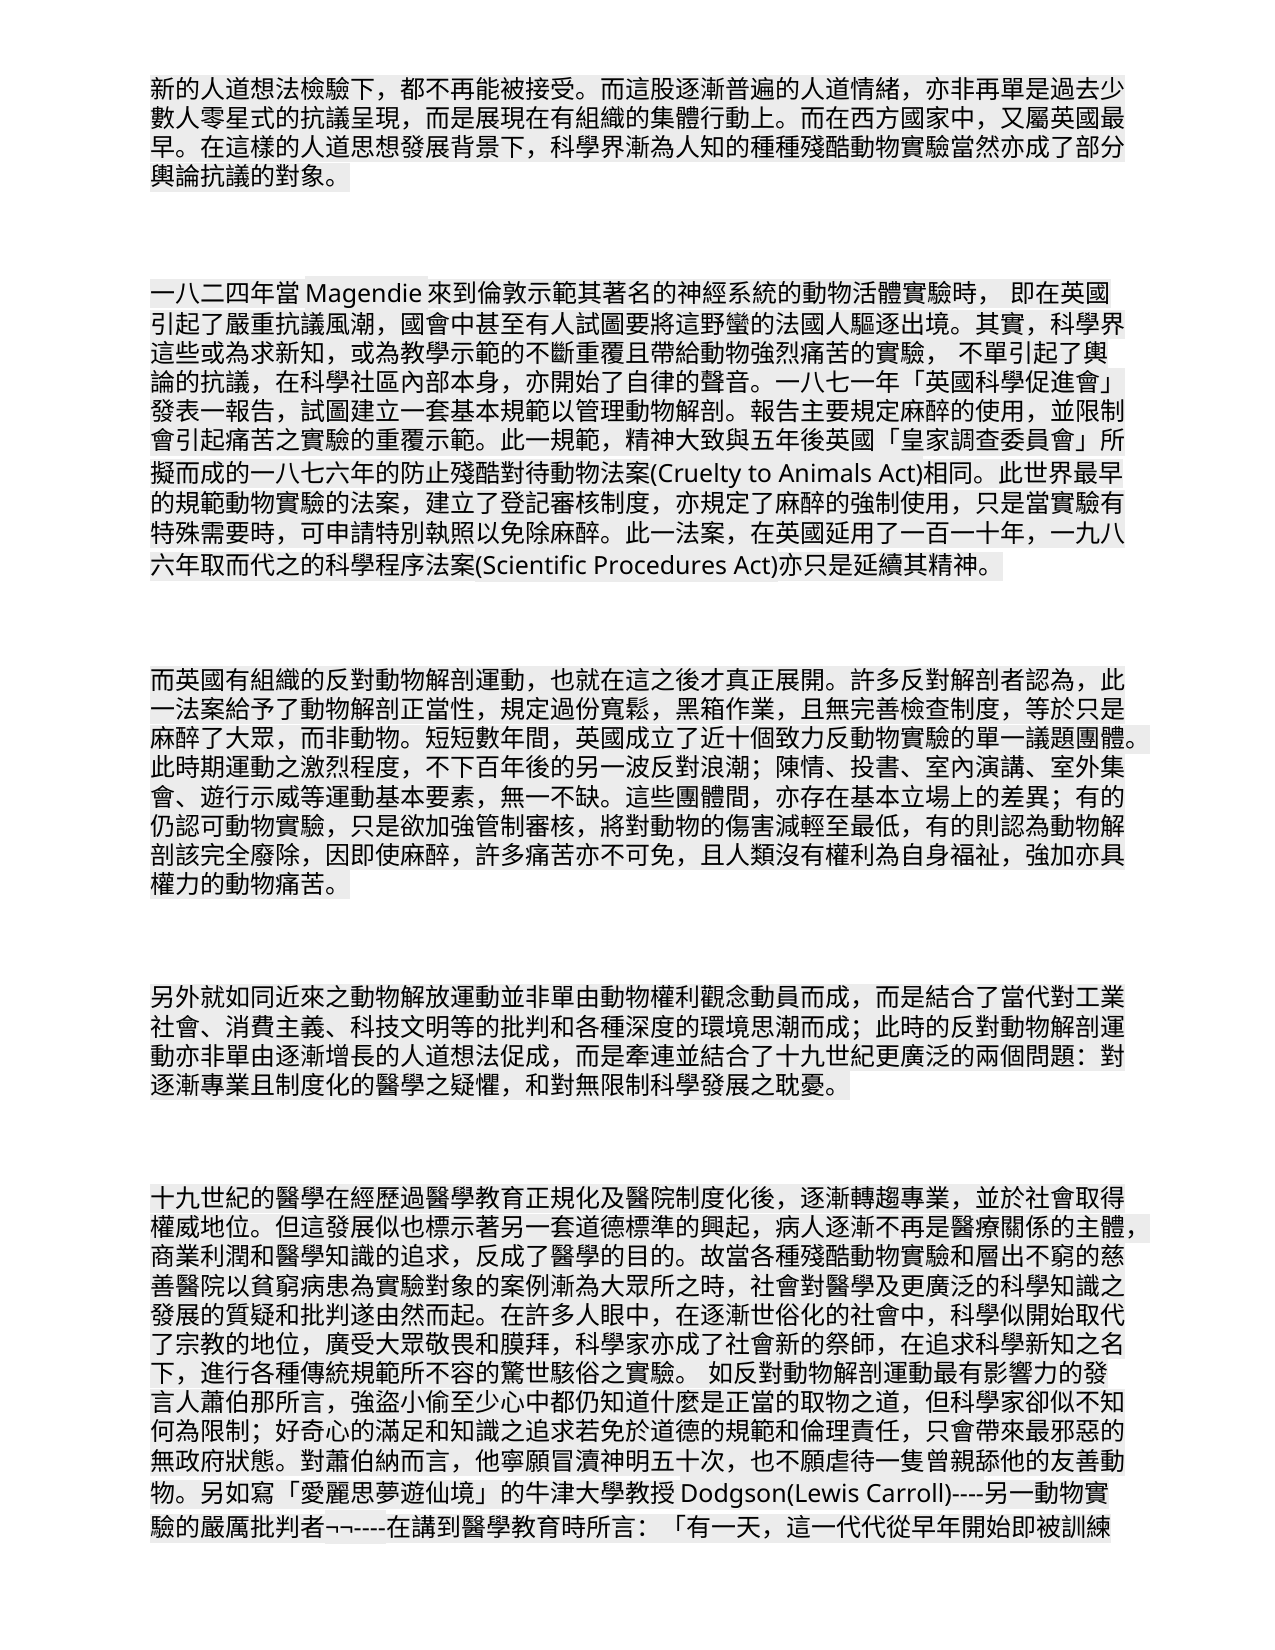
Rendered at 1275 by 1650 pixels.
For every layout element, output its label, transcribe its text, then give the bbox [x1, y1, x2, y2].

text 一八二四年當Magendie來到倫敦示範其著名的神經系統的動物活體實驗時， 即在英國引起了嚴重抗議風潮，國會中甚至有人試圖要將這野蠻的法國人驅逐出境。其實，科學界這些或為求新知，或為教學示範的不斷重覆且帶給動物強烈痛苦的實驗， 不單引起了輿論的抗議，在科學社區內部本身，亦開始了自律的聲音。一八七一年「英國科學促進會」發表一報告，試圖建立一套基本規範以管理動物解剖。報告主要規定麻醉的使用，並限制會引起痛苦之實驗的重覆示範。此一規範，精神大致與五年後英國「皇家調查委員會」所擬而成的一八七六年的防止殘酷對待動物法案(Cruelty to Animals Act)相同。此世界最早的規範動物實驗的法案，建立了登記審核制度，亦規定了麻醉的強制使用，只是當實驗有特殊需要時，可申請特別執照以免除麻醉。此一法案，在英國延用了一百一十年，一九八六年取而代之的科學程序法案(Scientific Procedures Act)亦只是延續其精神。 [150, 276, 1125, 582]
text 另外就如同近來之動物解放運動並非單由動物權利觀念動員而成，而是結合了當代對工業社會、消費主義、科技文明等的批判和各種深度的環境思潮而成；此時的反對動物解剖運動亦非單由逐漸增長的人道想法促成，而是牽連並結合了十九世紀更廣泛的兩個問題：對逐漸專業且制度化的醫學之疑懼，和對無限制科學發展之耽憂。 [150, 983, 1125, 1100]
text 而英國有組織的反對動物解剖運動，也就在這之後才真正展開。許多反對解剖者認為，此一法案給予了動物解剖正當性，規定過份寬鬆，黑箱作業，且無完善檢查制度，等於只是麻醉了大眾，而非動物。短短數年間，英國成立了近十個致力反動物實驗的單一議題團體。此時期運動之激烈程度，不下百年後的另一波反對浪潮；陳情、投書、室內演講、室外集會、遊行示威等運動基本要素，無一不缺。這些團體間，亦存在基本立場上的差異；有的仍認可動物實驗，只是欲加強管制審核，將對動物的傷害減輕至最低，有的則認為動物解剖該完全廢除，因即使麻醉，許多痛苦亦不可免，且人類沒有權利為自身福祉，強加亦具權力的動物痛苦。 [150, 666, 1125, 899]
text 十九世紀的醫學在經歷過醫學教育正規化及醫院制度化後，逐漸轉趨專業，並於社會取得權威地位。但這發展似也標示著另一套道德標準的興起，病人逐漸不再是醫療關係的主體，商業利潤和醫學知識的追求，反成了醫學的目的。故當各種殘酷動物實驗和層出不窮的慈善醫院以貧窮病患為實驗對象的案例漸為大眾所之時，社會對醫學及更廣泛的科學知識之發展的質疑和批判遂由然而起。在許多人眼中，在逐漸世俗化的社會中，科學似開始取代了宗教的地位，廣受大眾敬畏和膜拜，科學家亦成了社會新的祭師，在追求科學新知之名下，進行各種傳統規範所不容的驚世駭俗之實驗。 如反對動物解剖運動最有影響力的發言人蕭伯那所言，強盜小偷至少心中都仍知道什麼是正當的取物之道，但科學家卻似不知何為限制；好奇心的滿足和知識之追求若免於道德的規範和倫理責任，只會帶來最邪惡的無政府狀態。對蕭伯納而言，他寧願冒瀆神明五十次，也不願虐待一隻曾親舔他的友善動物。另如寫「愛麗思夢遊仙境」的牛津大學教授Dodgson(Lewis Carroll)----另一動物實驗的嚴厲批判者¬¬----在講到醫學教育時所言：「有一天，這一代代從早年開始即被訓練將所有人類同情心都壓抑殆盡的學生，將會發展成一種更可怕的瘋狂怪獸(Frankenstein)—一種沒有靈魂而科學就是一切的存在。」生活在充滿許多知名解剖者的牛津校園中，道生對動物解剖有一種特殊的恐懼，當其捐款給當時的流浪狗之家時，甚至還會先寫信尋問看他們會不會將得被結束生命的狗送給生理解剖實驗室。 [150, 1184, 1125, 1544]
text 就在科學快速進展，以前所未有的規模向其他物種做侵入性的利用之同時，所幸，十九世紀亦是人道思想迅速發展並漫延社會各層面事務的重要世紀。過去不被討論的奴隸、女人、兒童、貧戶、精神病患等的處境和人權，都在此時有重大的進展。人與動物的關係和人對動物的待遇等議題，在此時亦進入道德的領域，成為被檢討的對象。過去街頭巷尾，由其是人畜擁擠的倫敦市區，習以為常的流浪貓狗、車伕毆打驢馬、超重載貨、傳統殘酷屠宰畜牲方式、以及下層民眾的鬥雞、鬥狗、鬥牛和中上階層的狩獵、動物毛草和羽飾等，在新的人道想法檢驗下，都不再能被接受。而這股逐漸普遍的人道情緒，亦非再單是過去少數人零星式的抗議呈現，而是展現在有組織的集體行動上。而在西方國家中，又屬英國最早。在這樣的人道思想發展背景下，科學界漸為人知的種種殘酷動物實驗當然亦成了部分輿論抗議的對象。 [150, 75, 1125, 192]
